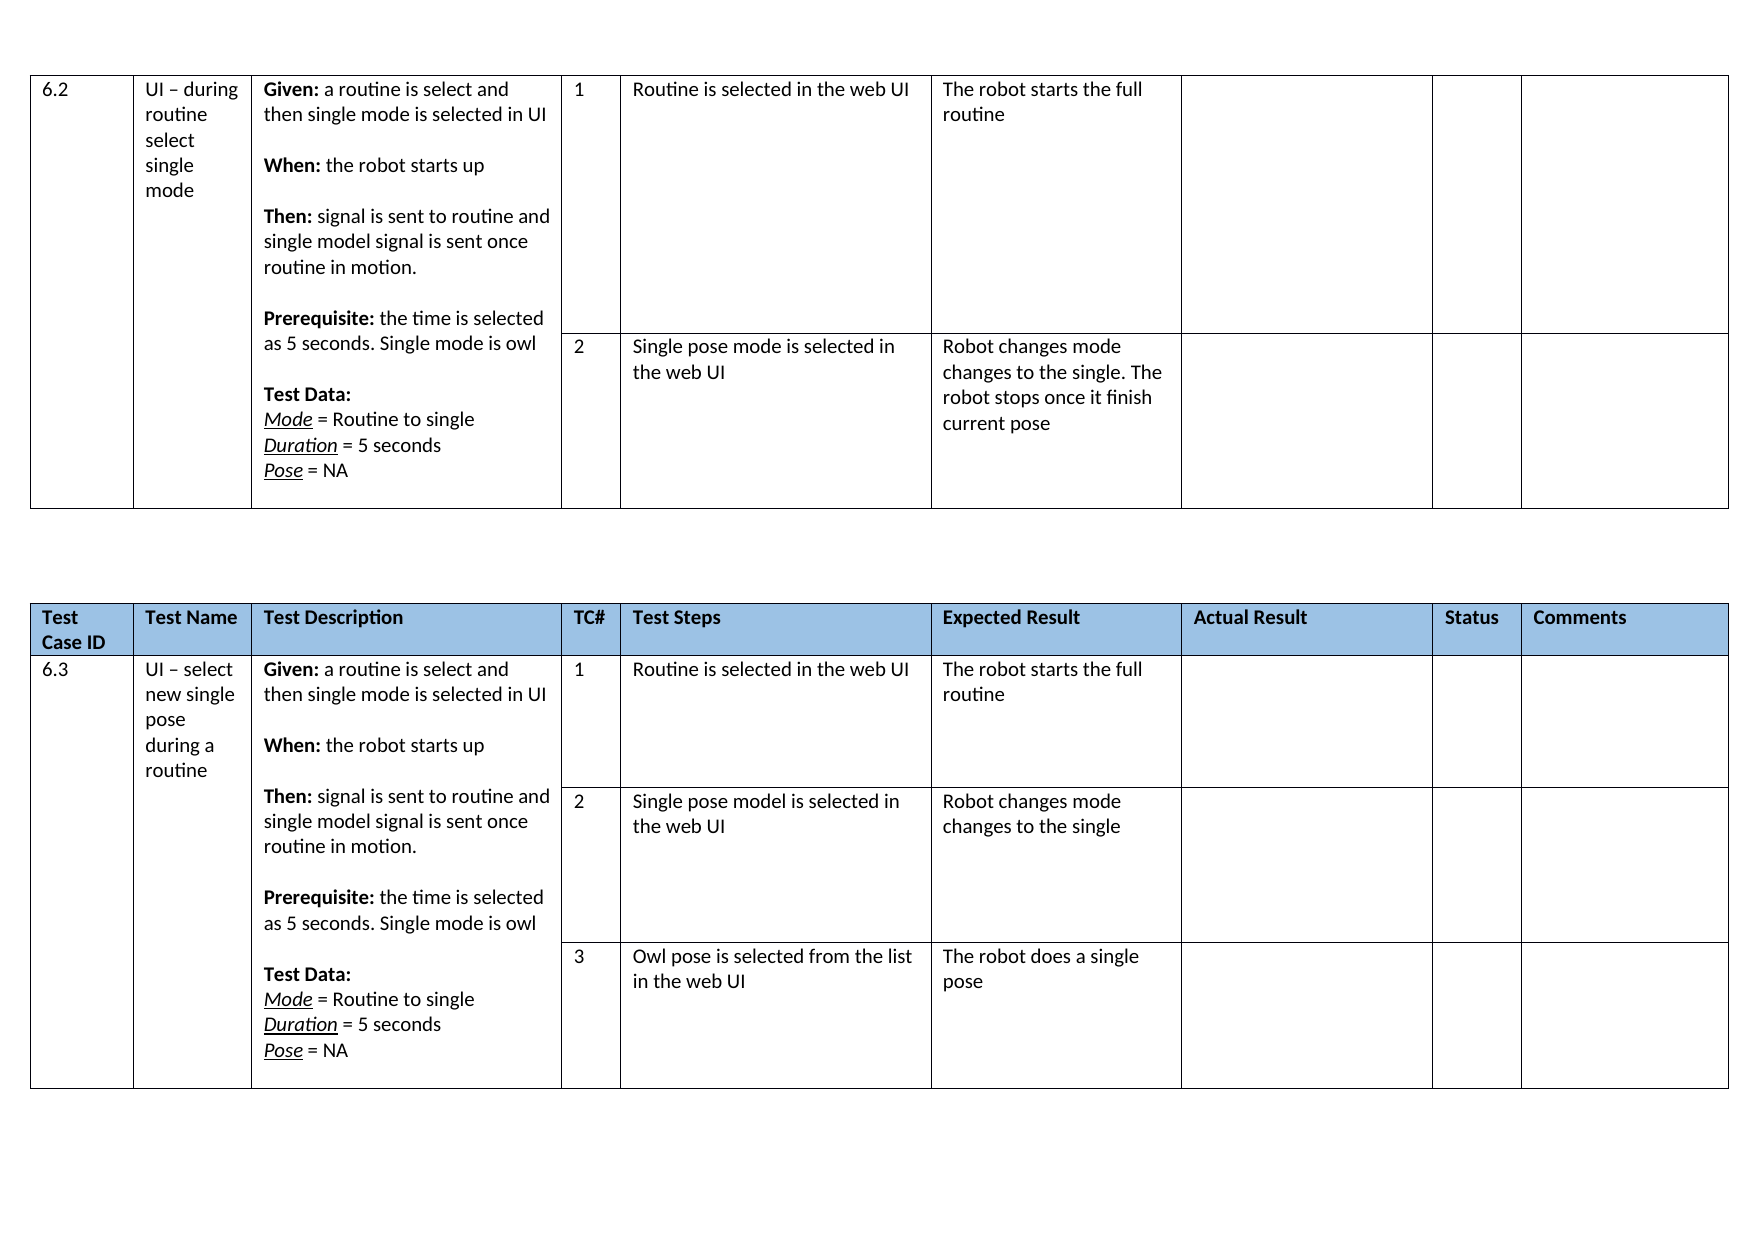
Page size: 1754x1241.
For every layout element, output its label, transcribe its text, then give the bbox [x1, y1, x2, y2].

table_header Expected Result [932, 604, 1181, 655]
table_header Comments [1522, 604, 1728, 655]
table_header Actual Result [1182, 604, 1432, 655]
table_cell [1522, 76, 1728, 332]
table_cell [1433, 76, 1521, 332]
table_cell Given: a routine is select and then single mode is selected in UI When: the robot starts up Then: signal is sent to routine and single model signal is sent once routine in motion. Prerequisite: the time is selected as 5 seconds. Single mode is owl Test Data: Mode = Routine to single Duration = 5 seconds Pose = NA [252, 76, 561, 508]
table_cell [1522, 943, 1728, 1088]
table_cell [1522, 334, 1728, 508]
table_cell [1522, 656, 1728, 787]
table_cell [1182, 76, 1432, 332]
table_cell 6.2 [31, 76, 133, 508]
table_cell Owl pose is selected from the list in the web UI [621, 943, 931, 1088]
table_cell Single pose model is selected in the web UI [621, 788, 931, 942]
table_cell 1 [562, 656, 620, 787]
table_cell [1433, 788, 1521, 942]
table_cell The robot starts the full routine [932, 656, 1181, 787]
table_cell The robot starts the full routine [932, 76, 1181, 332]
table_header TC# [562, 604, 620, 655]
table_cell [1182, 334, 1432, 508]
table_cell 6.3 [31, 656, 133, 1088]
table_cell [1182, 656, 1432, 787]
table_cell 1 [562, 76, 620, 332]
table_cell [1182, 943, 1432, 1088]
table_header Status [1433, 604, 1521, 655]
table_cell Robot changes mode changes to the single [932, 788, 1181, 942]
table_cell 3 [562, 943, 620, 1088]
table_cell Given: a routine is select and then single mode is selected in UI When: the robot starts up Then: signal is sent to routine and single model signal is sent once routine in motion. Prerequisite: the time is selected as 5 seconds. Single mode is owl Test Data: Mode = Routine to single Duration = 5 seconds Pose = NA [252, 656, 561, 1088]
table_cell [1433, 656, 1521, 787]
table_cell 2 [562, 788, 620, 942]
table_cell UI – select new single pose during a routine [134, 656, 251, 1088]
table_cell Single pose mode is selected in the web UI [621, 334, 931, 508]
table_cell Robot changes mode changes to the single. The robot stops once it finish current pose [932, 334, 1181, 508]
table_header Test Case ID [31, 604, 133, 655]
table_header Test Steps [621, 604, 931, 655]
table_cell Routine is selected in the web UI [621, 656, 931, 787]
table_cell UI – during routine select single mode [134, 76, 251, 508]
table_cell The robot does a single pose [932, 943, 1181, 1088]
table_cell [1433, 943, 1521, 1088]
table_cell [1522, 788, 1728, 942]
table_cell [1433, 334, 1521, 508]
table_cell Routine is selected in the web UI [621, 76, 931, 332]
table_cell [1182, 788, 1432, 942]
table_header Test Description [252, 604, 561, 655]
table_header Test Name [134, 604, 251, 655]
table_cell 2 [562, 334, 620, 508]
